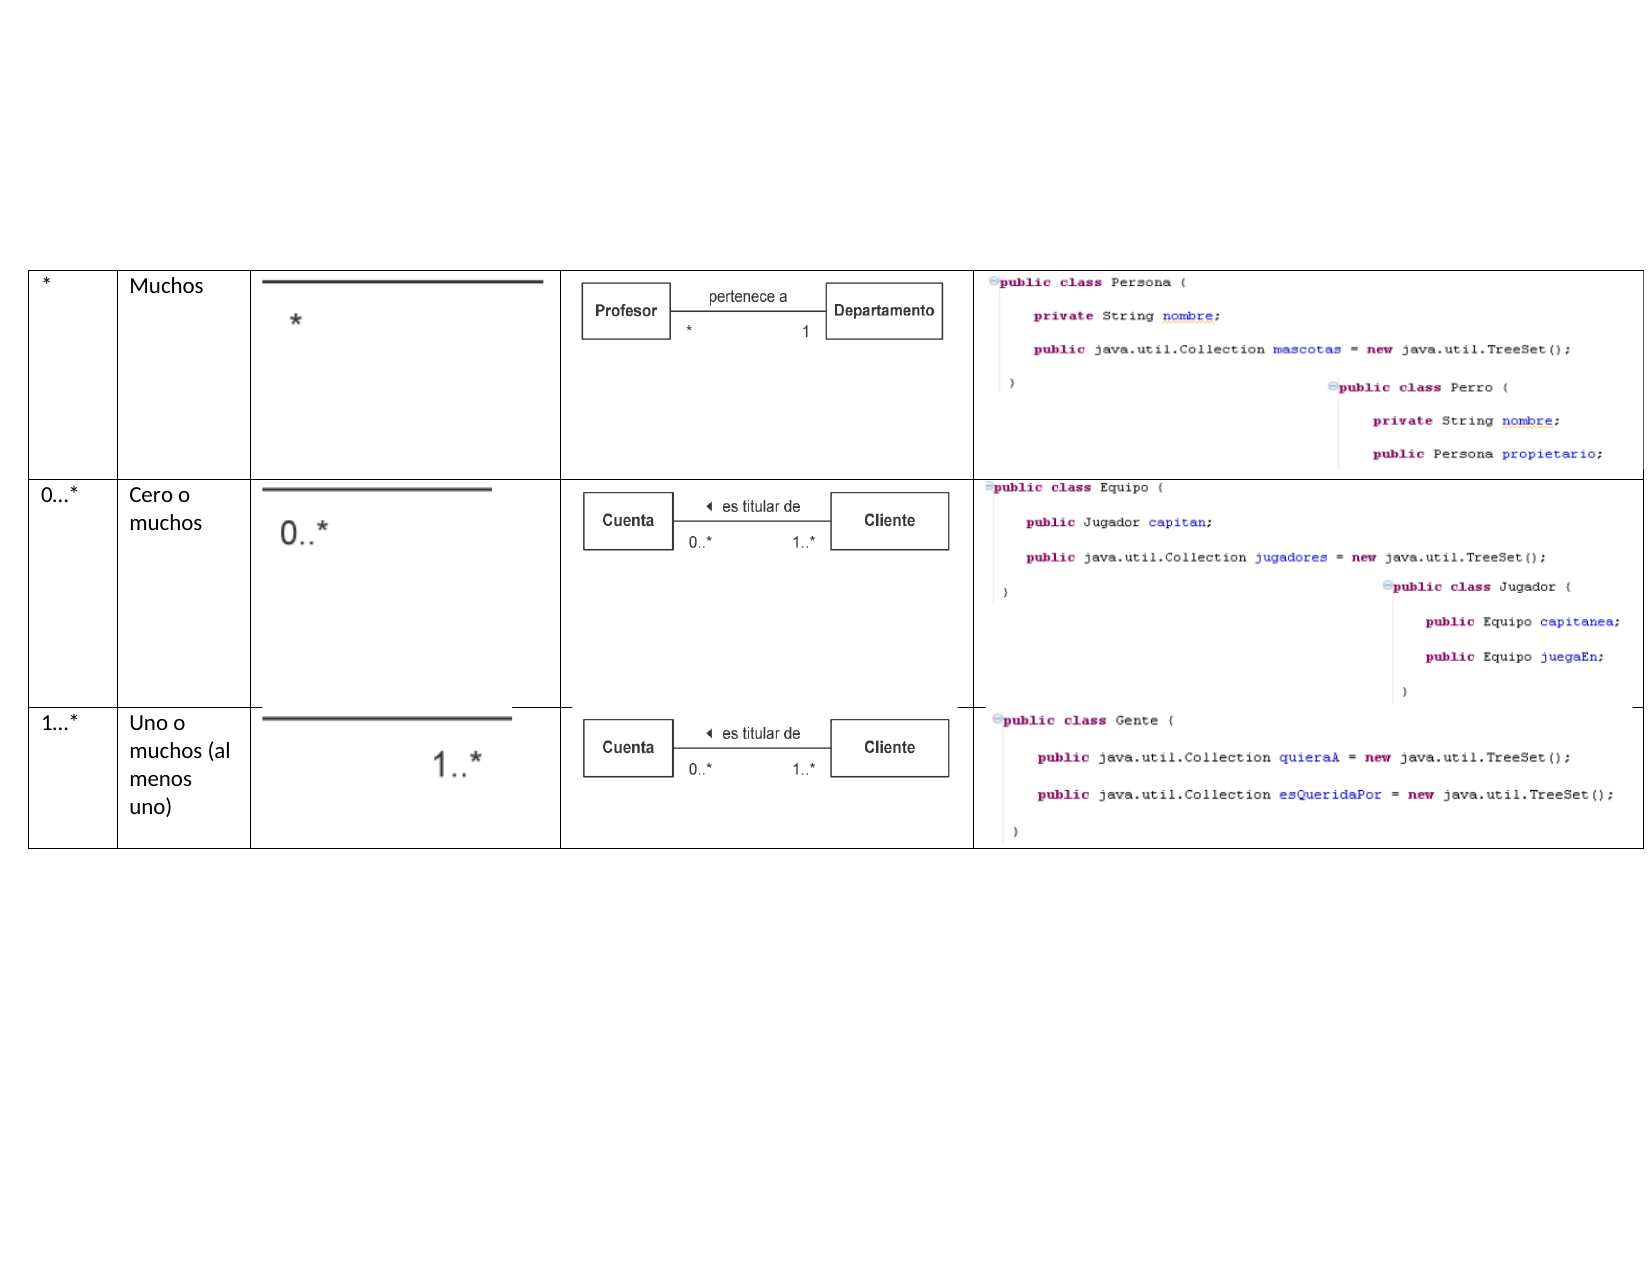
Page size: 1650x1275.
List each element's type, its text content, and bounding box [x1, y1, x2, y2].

table_cell 1…* [29, 708, 117, 848]
table_cell [251, 480, 560, 707]
table_header [251, 271, 560, 479]
table_cell [1633, 480, 1643, 707]
table_cell [561, 708, 973, 848]
table_cell 0…* [29, 480, 117, 707]
table_cell [974, 480, 985, 707]
table_cell [1633, 708, 1643, 848]
table_header [561, 271, 973, 479]
table_cell Cero o muchos [118, 480, 250, 707]
table_cell [974, 708, 985, 848]
table_header Muchos [118, 271, 250, 479]
table_cell [561, 480, 973, 707]
table_cell Uno o muchos (al menos uno) [118, 708, 250, 848]
table_header [974, 271, 1643, 479]
table_cell [251, 708, 560, 848]
table_header * [29, 271, 117, 479]
